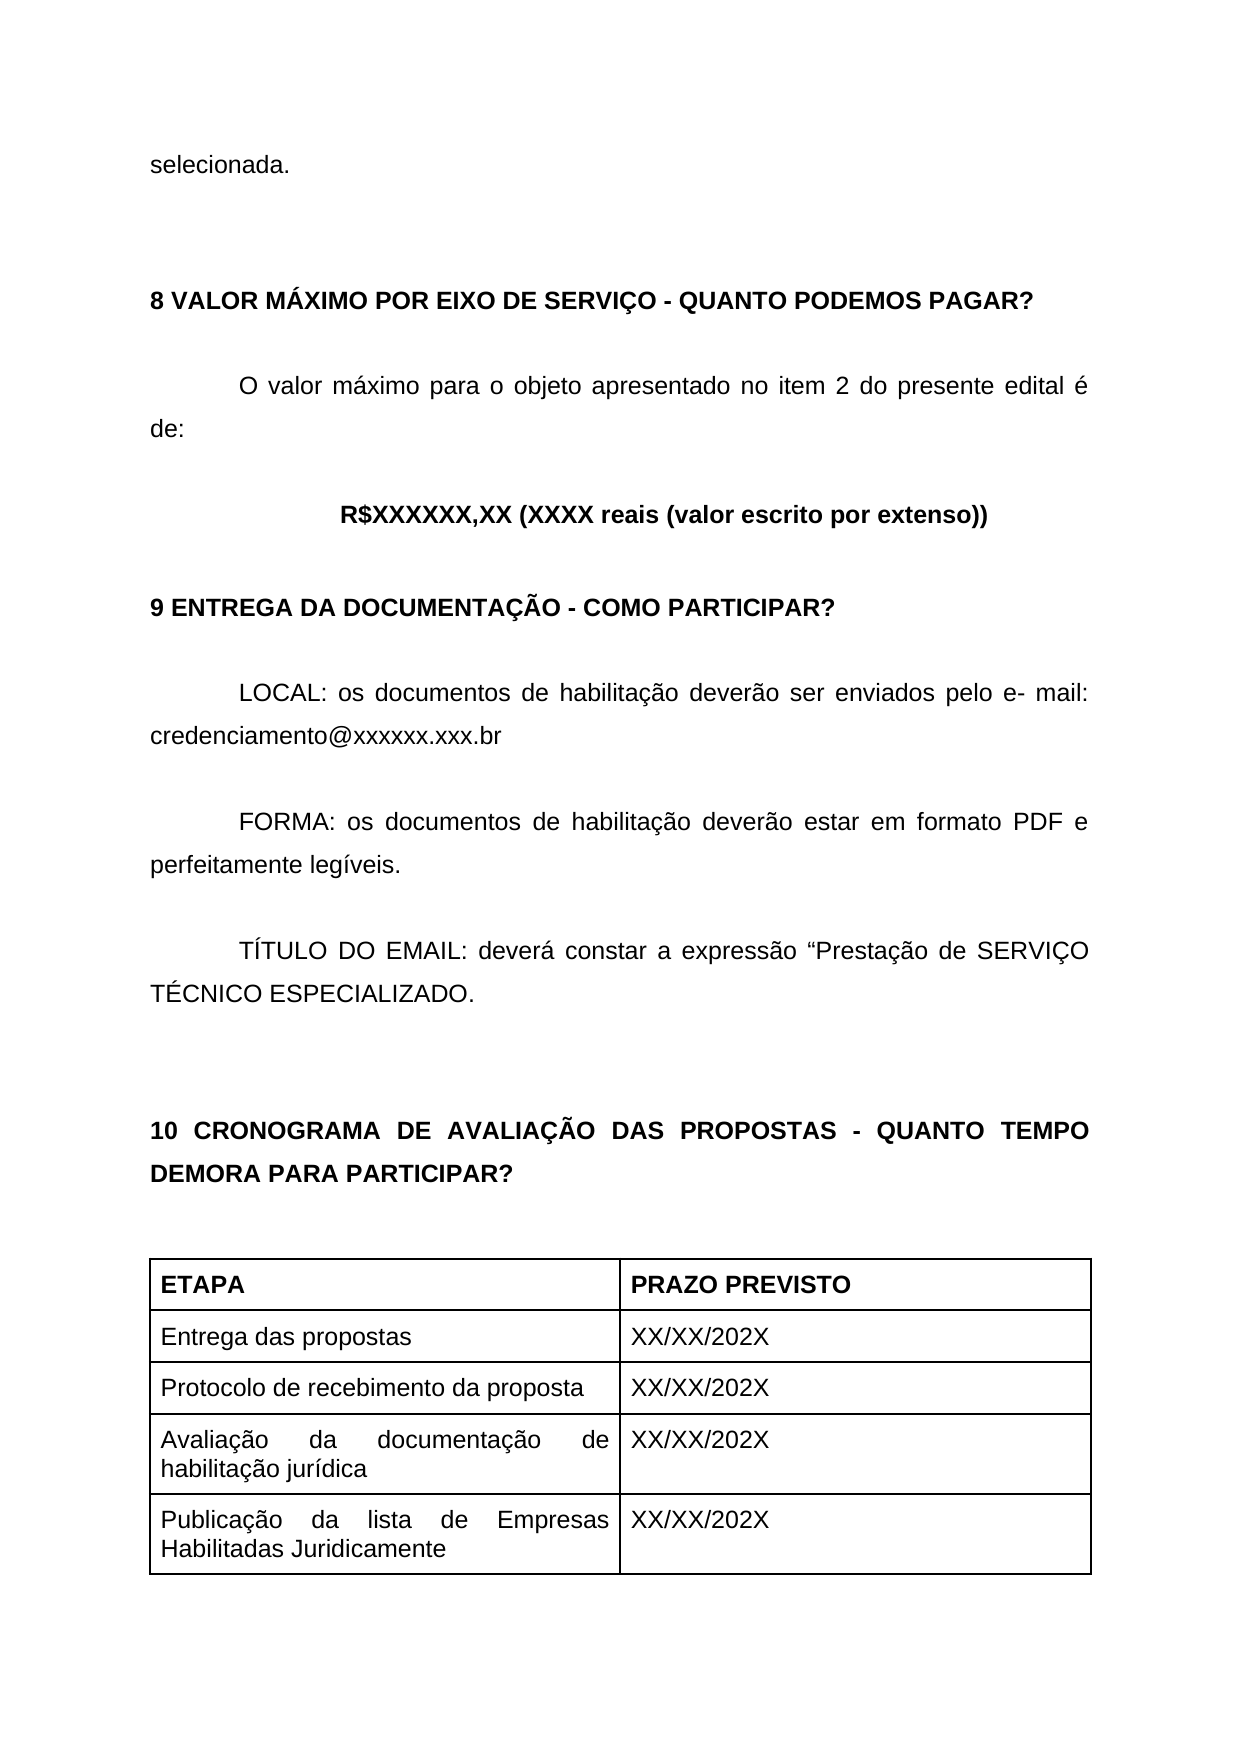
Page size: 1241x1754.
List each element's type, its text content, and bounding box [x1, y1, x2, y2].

subtitle 8 VALOR MÁXIMO POR EIXO DE SERVIÇO - QUANTO PODEMOS PAGAR? [150, 286, 1090, 315]
table_cell XX/XX/202X [621, 1363, 1090, 1412]
text TÍTULO DO EMAIL: deverá constar a expressão “Prestação de SERVIÇO TÉCNICO ESPECIALIZADO. [150, 936, 1090, 1008]
table_header PRAZO PREVISTO [621, 1260, 1090, 1309]
text O valor máximo para o objeto apresentado no item 2 do presente edital é de: [150, 371, 1090, 442]
table_cell Protocolo de recebimento da proposta [151, 1363, 619, 1412]
text FORMA: os documentos de habilitação deverão estar em formato PDF e perfeitamente legíveis. [150, 807, 1090, 879]
text selecionada. [150, 150, 1090, 179]
table_header ETAPA [151, 1260, 619, 1309]
table_cell XX/XX/202X [621, 1495, 1090, 1573]
subtitle 9 ENTREGA DA DOCUMENTAÇÃO - COMO PARTICIPAR? [150, 593, 1090, 622]
text LOCAL: os documentos de habilitação deverão ser enviados pelo e- mail: credenciamento@xxxxxx.xxx.br [150, 677, 1090, 749]
table_cell Entrega das propostas [151, 1311, 619, 1361]
table_cell XX/XX/202X [621, 1311, 1090, 1361]
table_cell Publicação da lista de Empresas Habilitadas Juridicamente [151, 1495, 619, 1573]
text R$XXXXXX,XX (XXXX reais (valor escrito por extenso)) [150, 500, 1090, 529]
table_cell XX/XX/202X [621, 1415, 1090, 1493]
subtitle 10 CRONOGRAMA DE AVALIAÇÃO DAS PROPOSTAS - QUANTO TEMPO DEMORA PARA PARTICIPAR? [150, 1116, 1090, 1187]
table_cell Avaliação da documentação de habilitação jurídica [151, 1415, 619, 1493]
